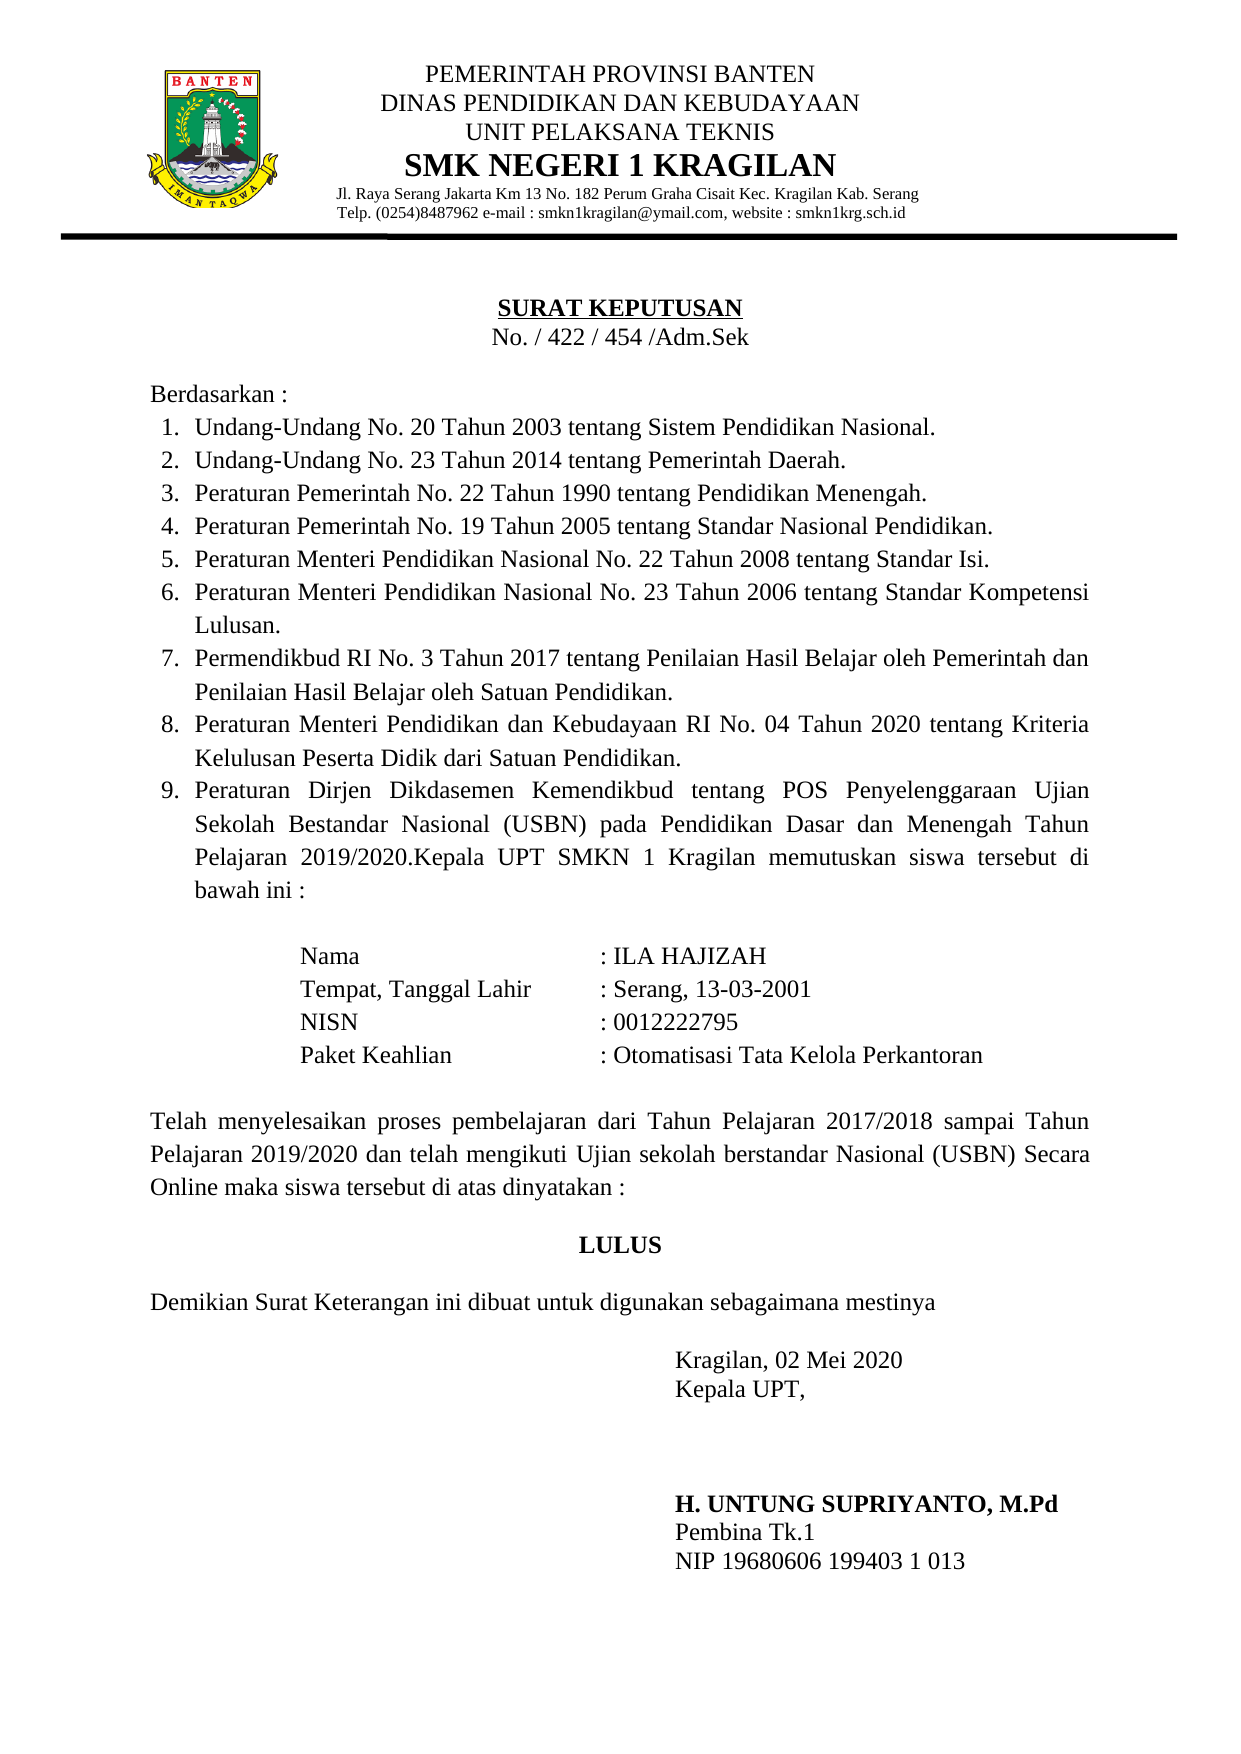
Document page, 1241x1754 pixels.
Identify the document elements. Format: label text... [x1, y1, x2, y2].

text Telah menyelesaikan proses pembelajaran dari Tahun Pelajaran 2017/2018 sampai Tahun Pelajaran 2019/2020 dan telah mengikuti Ujian sekolah berstandar Nasional (USBN) Secara Online maka siswa tersebut di atas dinyatakan : [150, 1106, 1090, 1201]
text NISN : 0012222795 [150, 1007, 1090, 1036]
list Peraturan Pemerintah No. 22 Tahun 1990 tentang Pendidikan Menengah. [179, 478, 1090, 507]
text Demikian Surat Keterangan ini dibuat untuk digunakan sebagaimana mestinya [150, 1287, 1090, 1316]
text Berdasarkan : [150, 379, 1090, 408]
list Peraturan Menteri Pendidikan dan Kebudayaan RI No. 04 Tahun 2020 tentang Kriteria Kelulusan Peserta Didik dari Satuan Pendidikan. [179, 709, 1090, 771]
list Peraturan Menteri Pendidikan Nasional No. 23 Tahun 2006 tentang Standar Kompetensi Lulusan. [179, 577, 1090, 639]
list Undang-Undang No. 20 Tahun 2003 tentang Sistem Pendidikan Nasional. [179, 412, 1090, 441]
text SURAT KEPUTUSAN [150, 293, 1090, 322]
text Tempat, Tanggal Lahir : Serang, 13-03-2001 [150, 974, 1090, 1002]
text LULUS [150, 1230, 1090, 1259]
text Paket Keahlian : Otomatisasi Tata Kelola Perkantoran [150, 1040, 1090, 1068]
list Peraturan Dirjen Dikdasemen Kemendikbud tentang POS Penyelenggaraan Ujian Sekolah Bestandar Nasional (USBN) pada Pendidikan Dasar dan Menengah Tahun Pelajaran 2019/2020.Kepala UPT SMKN 1 Kragilan memutuskan siswa tersebut di bawah ini : [179, 776, 1090, 903]
text No. / 422 / 454 /Adm.Sek [150, 322, 1090, 351]
list Undang-Undang No. 23 Tahun 2014 tentang Pemerintah Daerah. [179, 445, 1090, 474]
text Kragilan, 02 Mei 2020 [150, 1345, 1090, 1374]
text Nama : ILA HAJIZAH [150, 941, 1090, 969]
text Kepala UPT, [150, 1374, 1090, 1402]
text Pembina Tk.1 [150, 1517, 1090, 1546]
list Permendikbud RI No. 3 Tahun 2017 tentang Penilaian Hasil Belajar oleh Pemerintah dan Penilaian Hasil Belajar oleh Satuan Pendidikan. [179, 643, 1090, 705]
picture [146, 70, 279, 208]
list Peraturan Menteri Pendidikan Nasional No. 22 Tahun 2008 tentang Standar Isi. [179, 544, 1090, 573]
list Peraturan Pemerintah No. 19 Tahun 2005 tentang Standar Nasional Pendidikan. [179, 511, 1090, 540]
text NIP 19680606 199403 1 013 [150, 1546, 1090, 1575]
text H. UNTUNG SUPRIYANTO, M.Pd [150, 1489, 1090, 1517]
